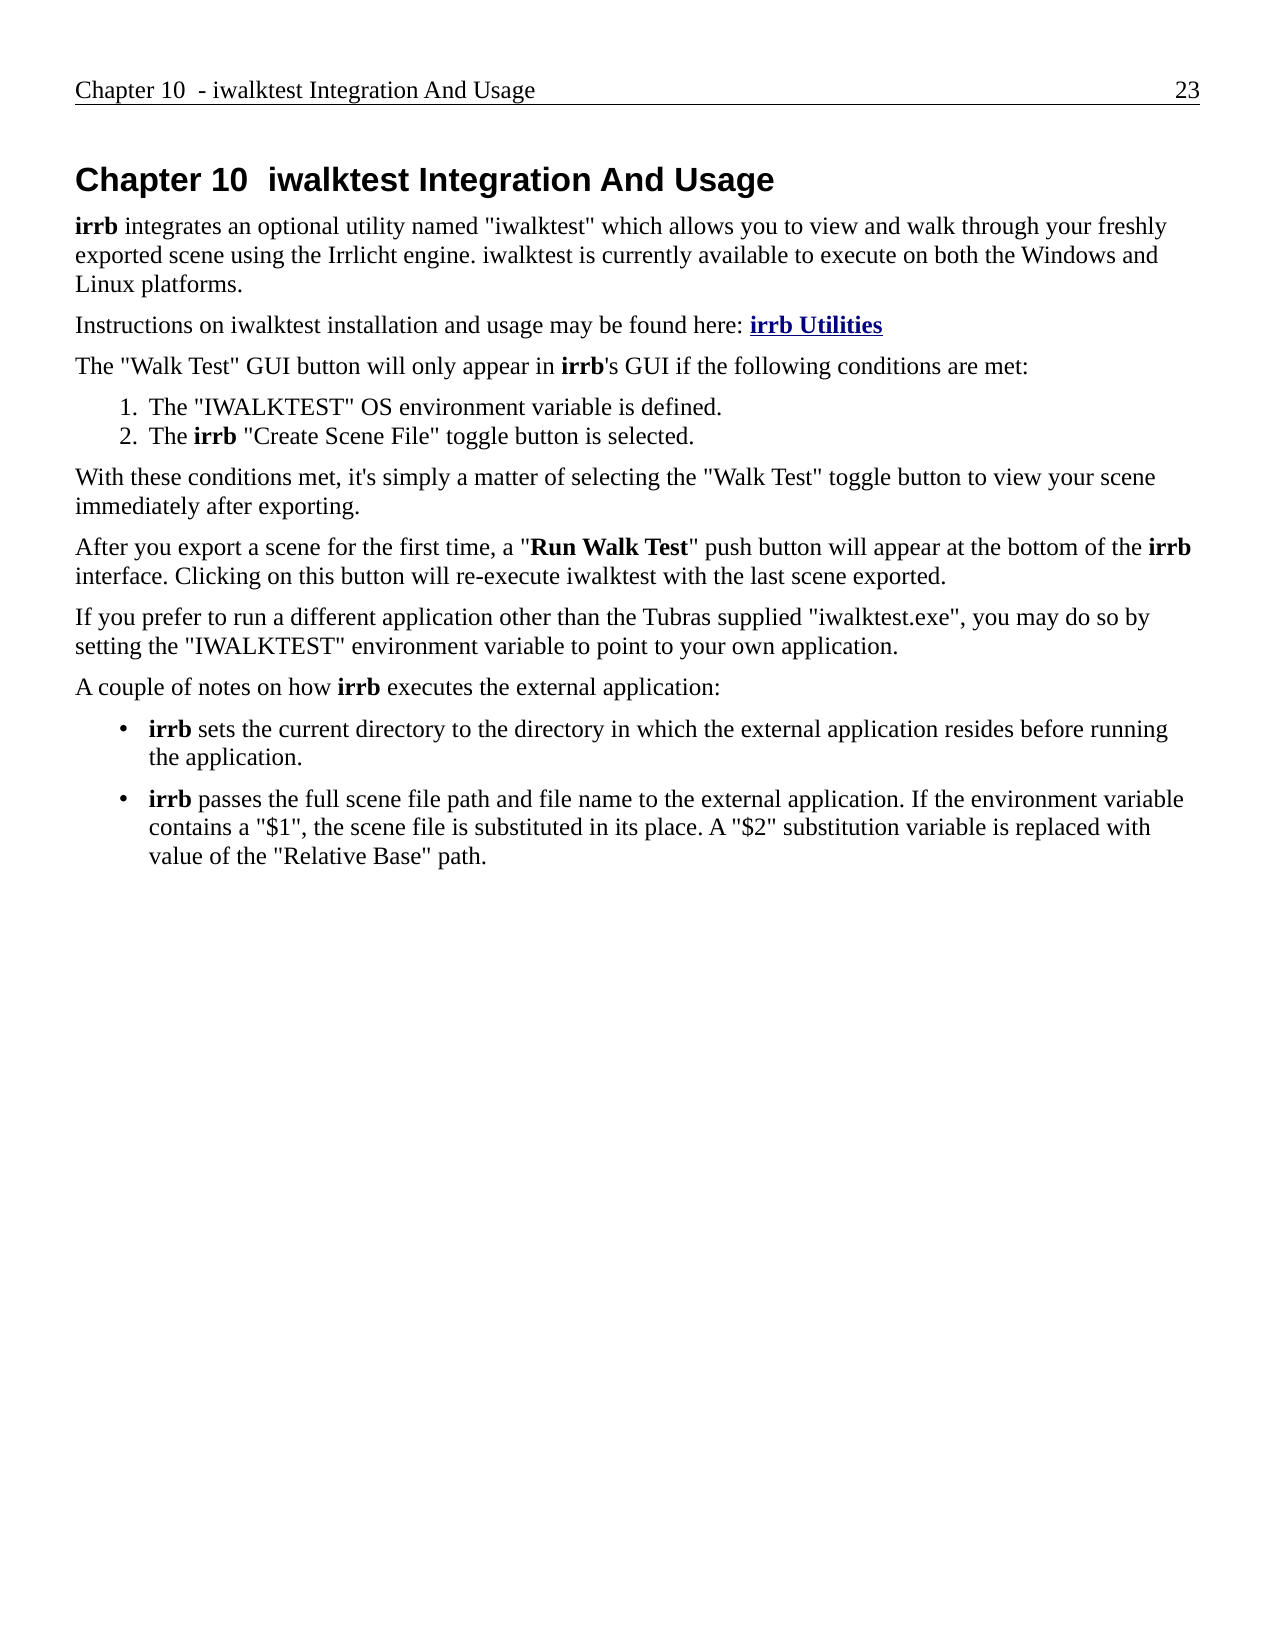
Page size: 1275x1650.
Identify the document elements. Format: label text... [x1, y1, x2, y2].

subtitle iwalktest Integration And Usage [75, 160, 1200, 199]
text A couple of notes on how irrb executes the external application: [75, 672, 1200, 701]
text After you export a scene for the first time, a "Run Walk Test" push button will appear at the bottom of the irrb interface. Clicking on this button will re-execute iwalktest with the last scene exported. [75, 532, 1200, 590]
list irrb sets the current directory to the directory in which the external application resides before running the application. [119, 714, 1200, 771]
text Instructions on iwalktest installation and usage may be found here: irrb Utilities [75, 310, 1200, 339]
text With these conditions met, it's simply a matter of selecting the "Walk Test" toggle button to view your scene immediately after exporting. [75, 462, 1200, 520]
text If you prefer to run a different application other than the Tubras supplied "iwalktest.exe", you may do so by setting the "IWALKTEST" environment variable to point to your own application. [75, 602, 1200, 660]
text The "Walk Test" GUI button will only appear in irrb's GUI if the following conditions are met: [75, 351, 1200, 380]
list The irrb "Create Scene File" toggle button is selected. [119, 421, 1200, 450]
list The "IWALKTEST" OS environment variable is defined. [119, 392, 1200, 421]
list irrb passes the full scene file path and file name to the external application. If the environment variable contains a "$1", the scene file is substituted in its place. A "$2" substitution variable is replaced with value of the "Relative Base" path. [119, 784, 1200, 870]
text irrb integrates an optional utility named "iwalktest" which allows you to view and walk through your freshly exported scene using the Irrlicht engine. iwalktest is currently available to execute on both the Windows and Linux platforms. [75, 211, 1200, 297]
